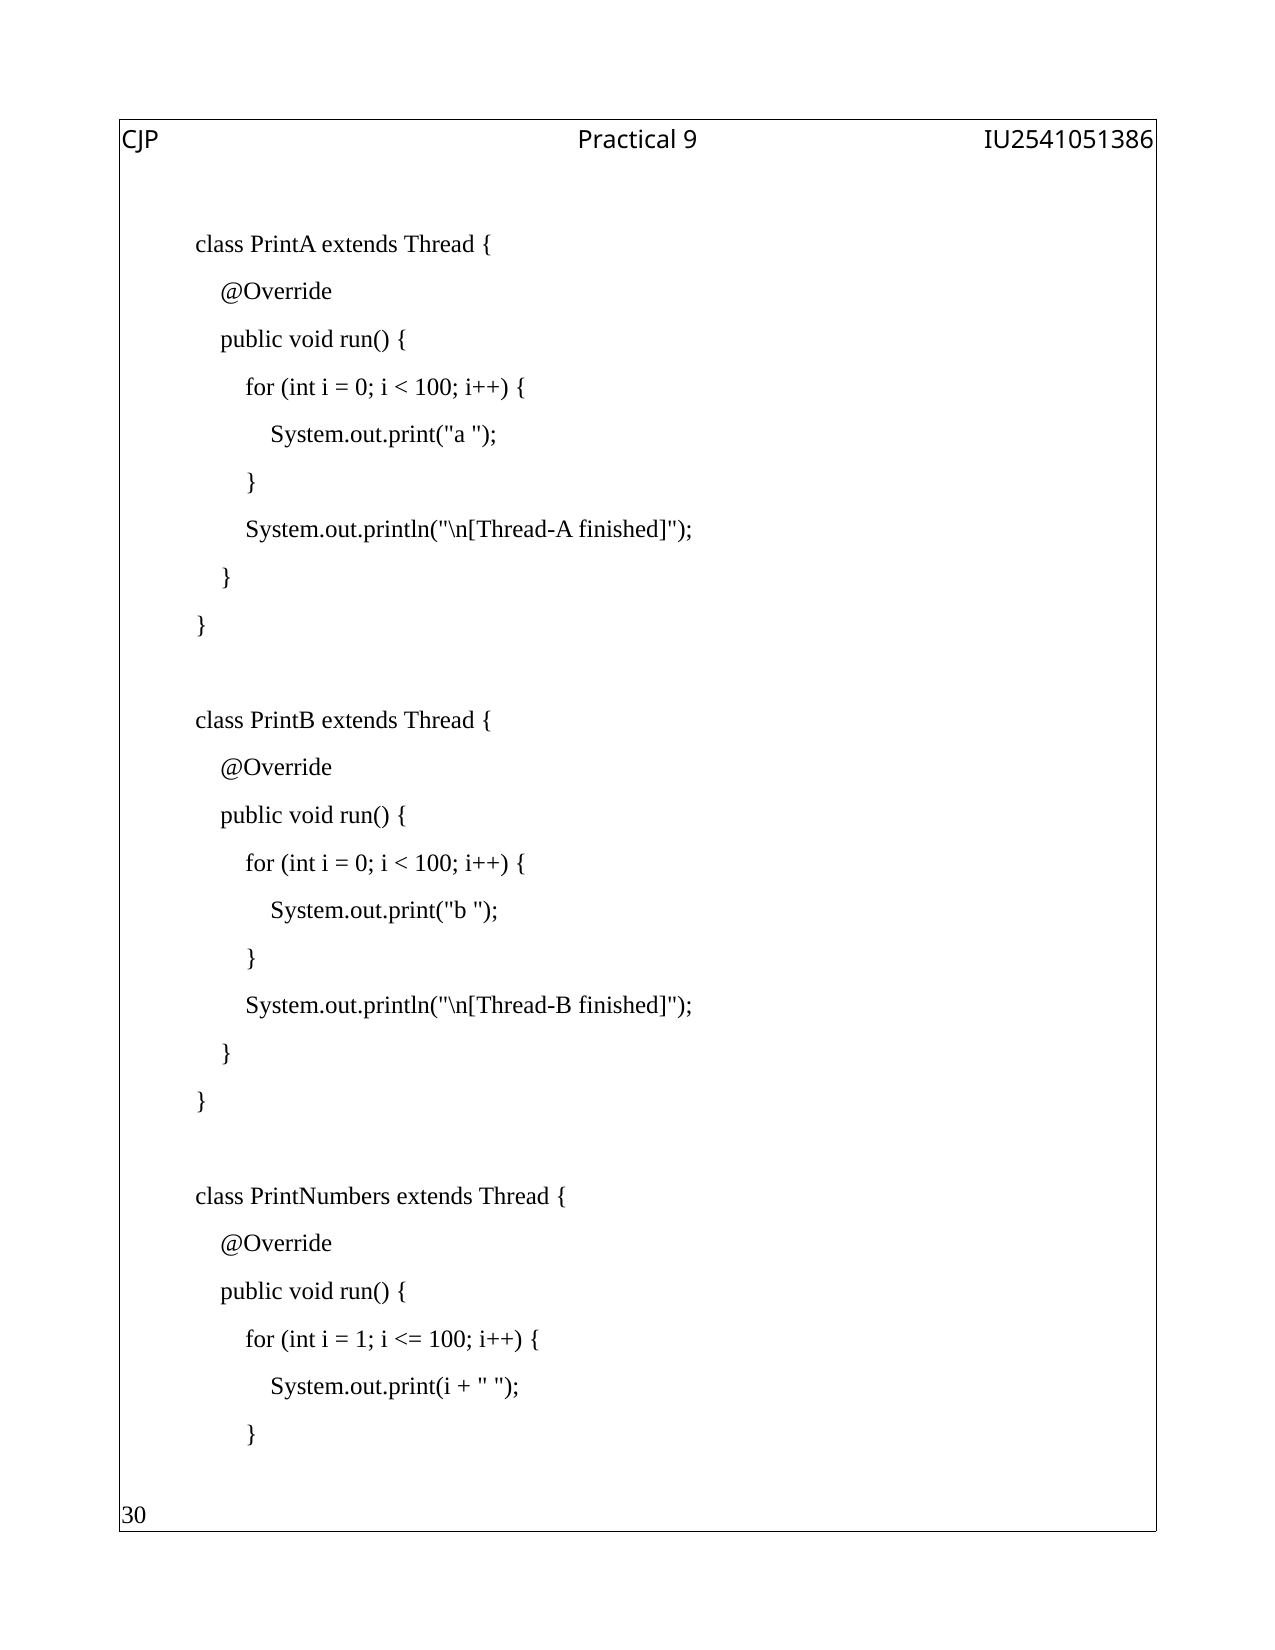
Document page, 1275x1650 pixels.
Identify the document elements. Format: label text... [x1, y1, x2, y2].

text @Override [195, 276, 1154, 305]
text } [195, 610, 1154, 638]
text } [195, 1086, 1154, 1114]
text System.out.print("a "); [195, 419, 1154, 448]
text System.out.println("\n[Thread-B finished]"); [195, 991, 1154, 1019]
text } [195, 467, 1154, 496]
text for (int i = 0; i < 100; i++) { [195, 372, 1154, 400]
text System.out.print(i + " "); [195, 1371, 1154, 1400]
text class PrintNumbers extends Thread { [195, 1181, 1154, 1210]
text for (int i = 1; i <= 100; i++) { [195, 1324, 1154, 1352]
text class PrintB extends Thread { [195, 705, 1154, 734]
text } [195, 562, 1154, 591]
text public void run() { [195, 324, 1154, 353]
text for (int i = 0; i < 100; i++) { [195, 848, 1154, 876]
text class PrintA extends Thread { [195, 229, 1154, 258]
text public void run() { [195, 800, 1154, 829]
text @Override [195, 1228, 1154, 1257]
text @Override [195, 752, 1154, 781]
text } [195, 1038, 1154, 1067]
text } [195, 943, 1154, 972]
text System.out.print("b "); [195, 895, 1154, 924]
text System.out.println("\n[Thread-A finished]"); [195, 514, 1154, 543]
text public void run() { [195, 1276, 1154, 1305]
text } [195, 1419, 1154, 1448]
